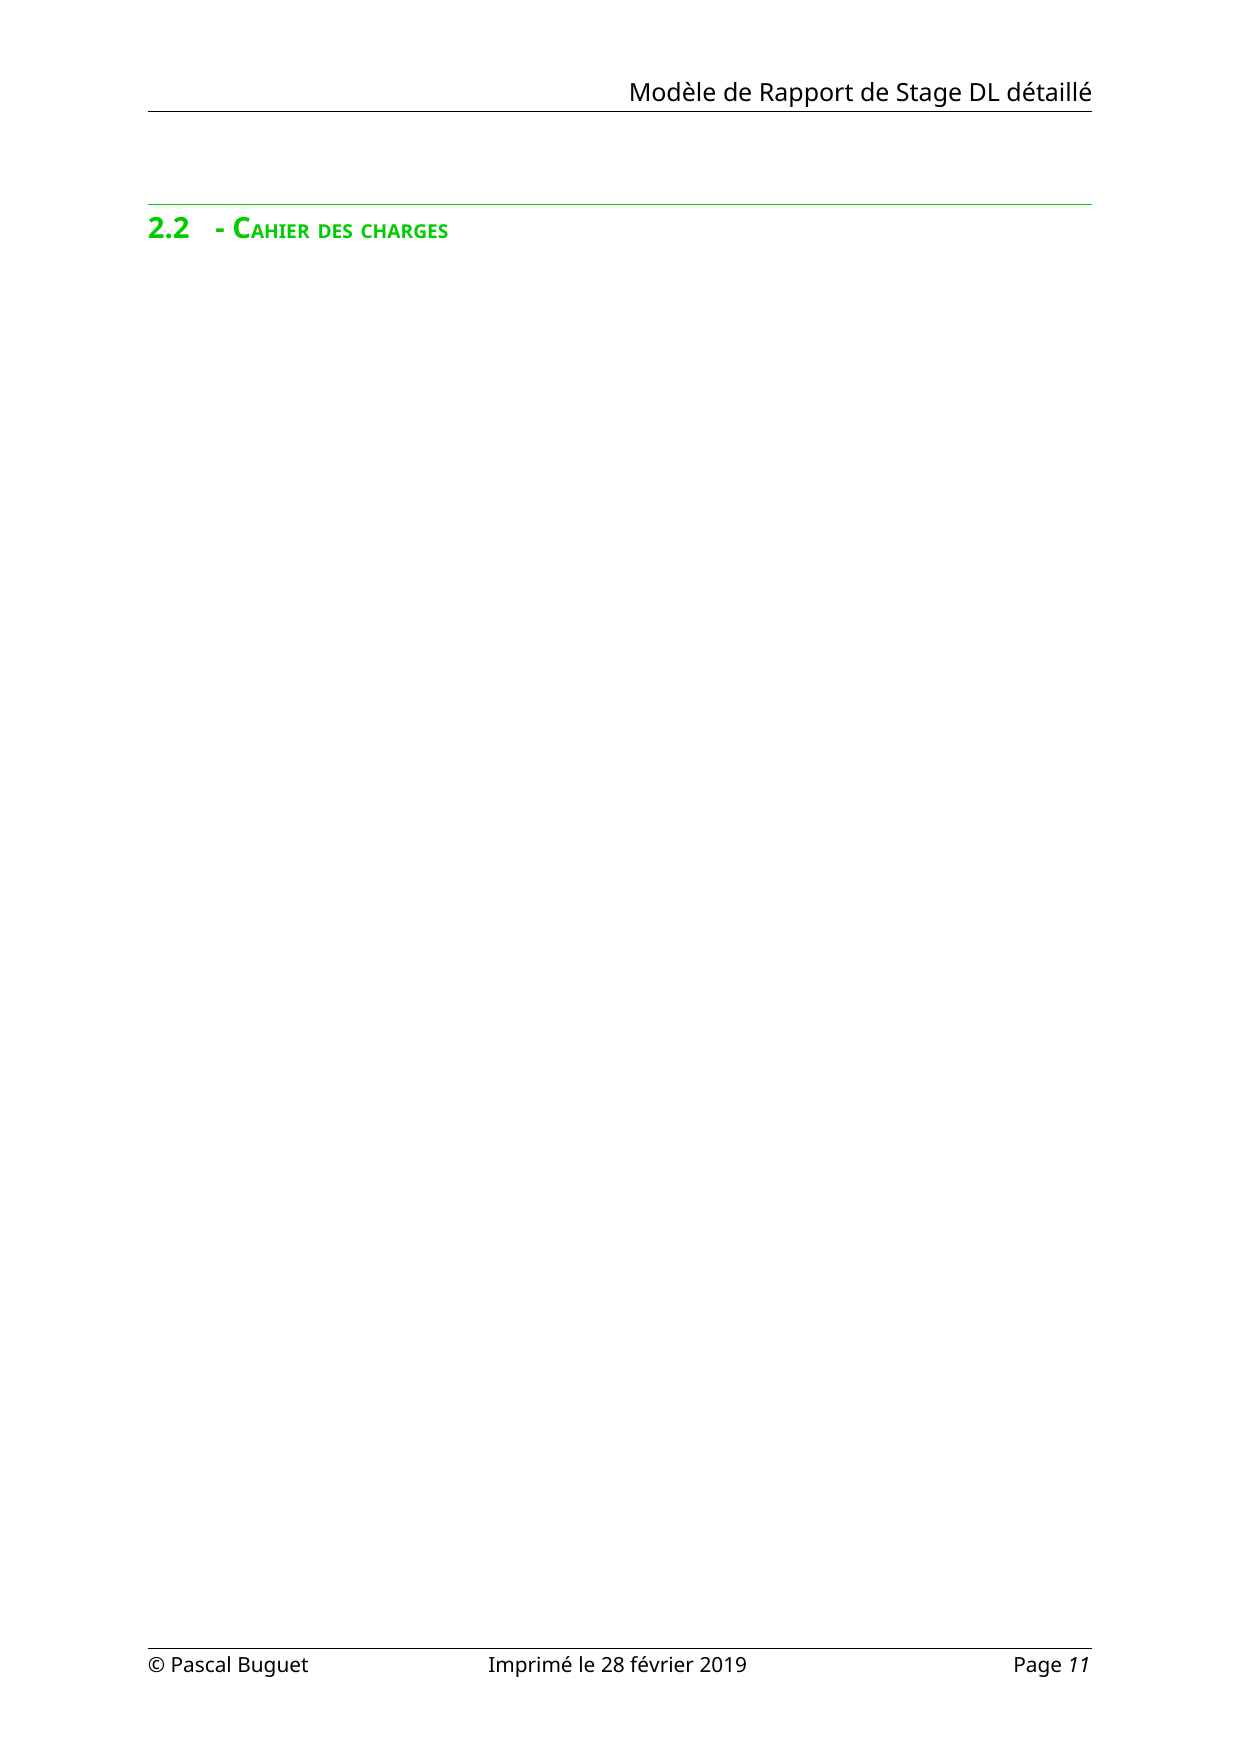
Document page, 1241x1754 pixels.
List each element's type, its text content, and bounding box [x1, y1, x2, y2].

subtitle - Cahier des charges [148, 205, 1092, 247]
